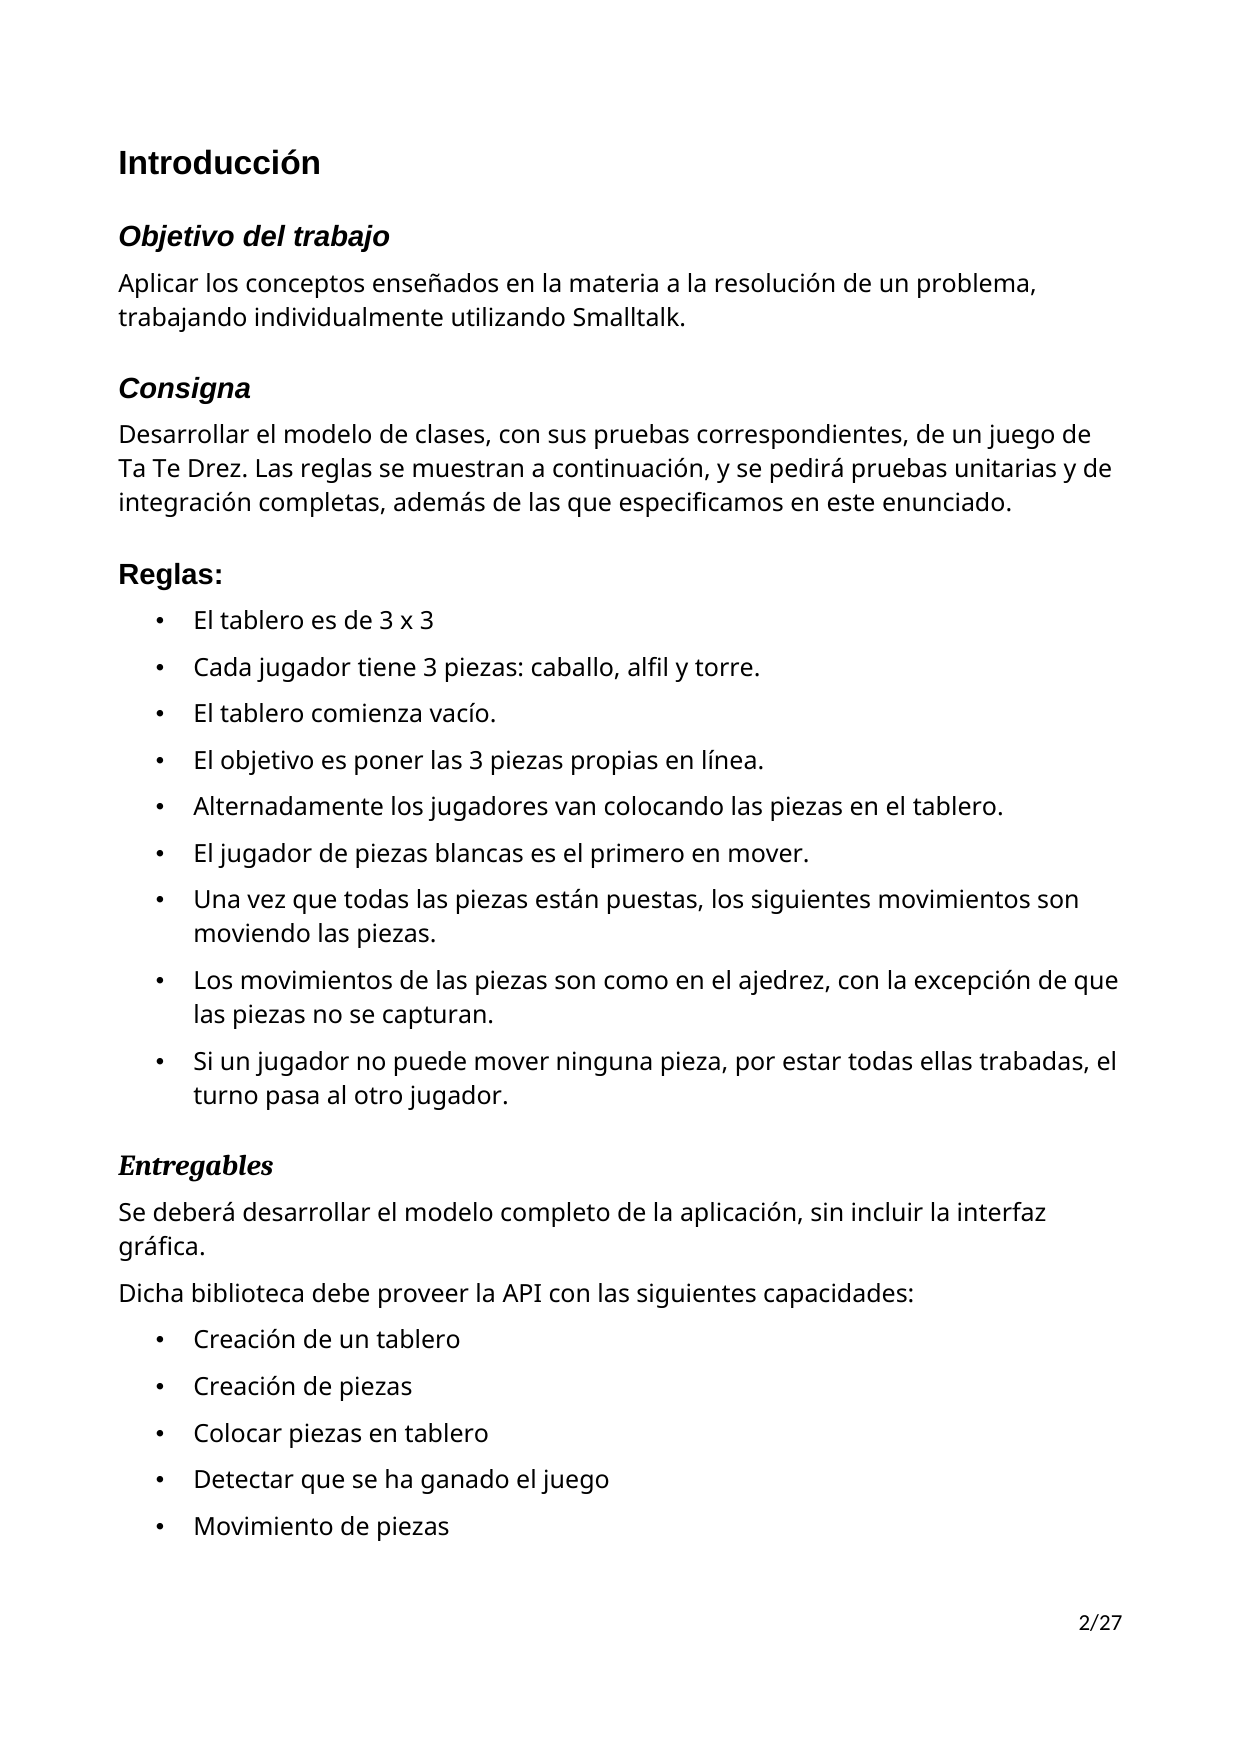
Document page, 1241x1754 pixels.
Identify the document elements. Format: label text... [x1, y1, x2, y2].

list Cada jugador tiene 3 piezas: caballo, alfil y torre. [156, 649, 1122, 683]
list El jugador de piezas blancas es el primero en mover. [156, 836, 1122, 869]
subtitle Entregables [118, 1149, 1122, 1182]
list Alternadamente los jugadores van colocando las piezas en el tablero. [156, 789, 1122, 823]
list El tablero es de 3 x 3 [156, 603, 1122, 637]
list Creación de piezas [156, 1369, 1122, 1403]
text Aplicar los conceptos enseñados en la materia a la resolución de un problema, trabajando individualmente utilizando Smalltalk. [118, 265, 1122, 333]
list Creación de un tablero [156, 1322, 1122, 1356]
list El tablero comienza vacío. [156, 696, 1122, 730]
list Colocar piezas en tablero [156, 1415, 1122, 1449]
subtitle Objetivo del trabajo [118, 219, 1122, 253]
list Una vez que todas las piezas están puestas, los siguientes movimientos son moviendo las piezas. [156, 882, 1122, 950]
subtitle Introducción [118, 143, 1122, 182]
list Los movimientos de las piezas son como en el ajedrez, con la excepción de que las piezas no se capturan. [156, 963, 1122, 1031]
list El objetivo es poner las 3 piezas propias en línea. [156, 742, 1122, 776]
text Desarrollar el modelo de clases, con sus pruebas correspondientes, de un juego de Ta Te Drez. Las reglas se muestran a continuación, y se pedirá pruebas unitarias y de integración completas, además de las que especificamos en este enunciado. [118, 417, 1122, 519]
list Movimiento de piezas [156, 1508, 1122, 1542]
list Detectar que se ha ganado el juego [156, 1462, 1122, 1496]
subtitle Consigna [118, 371, 1122, 404]
text Dicha biblioteca debe proveer la API con las siguientes capacidades: [118, 1276, 1122, 1310]
subtitle Reglas: [118, 557, 1122, 590]
list Si un jugador no puede mover ninguna pieza, por estar todas ellas trabadas, el turno pasa al otro jugador. [156, 1043, 1122, 1111]
text Se deberá desarrollar el modelo completo de la aplicación, sin incluir la interfaz gráfica. [118, 1195, 1122, 1263]
